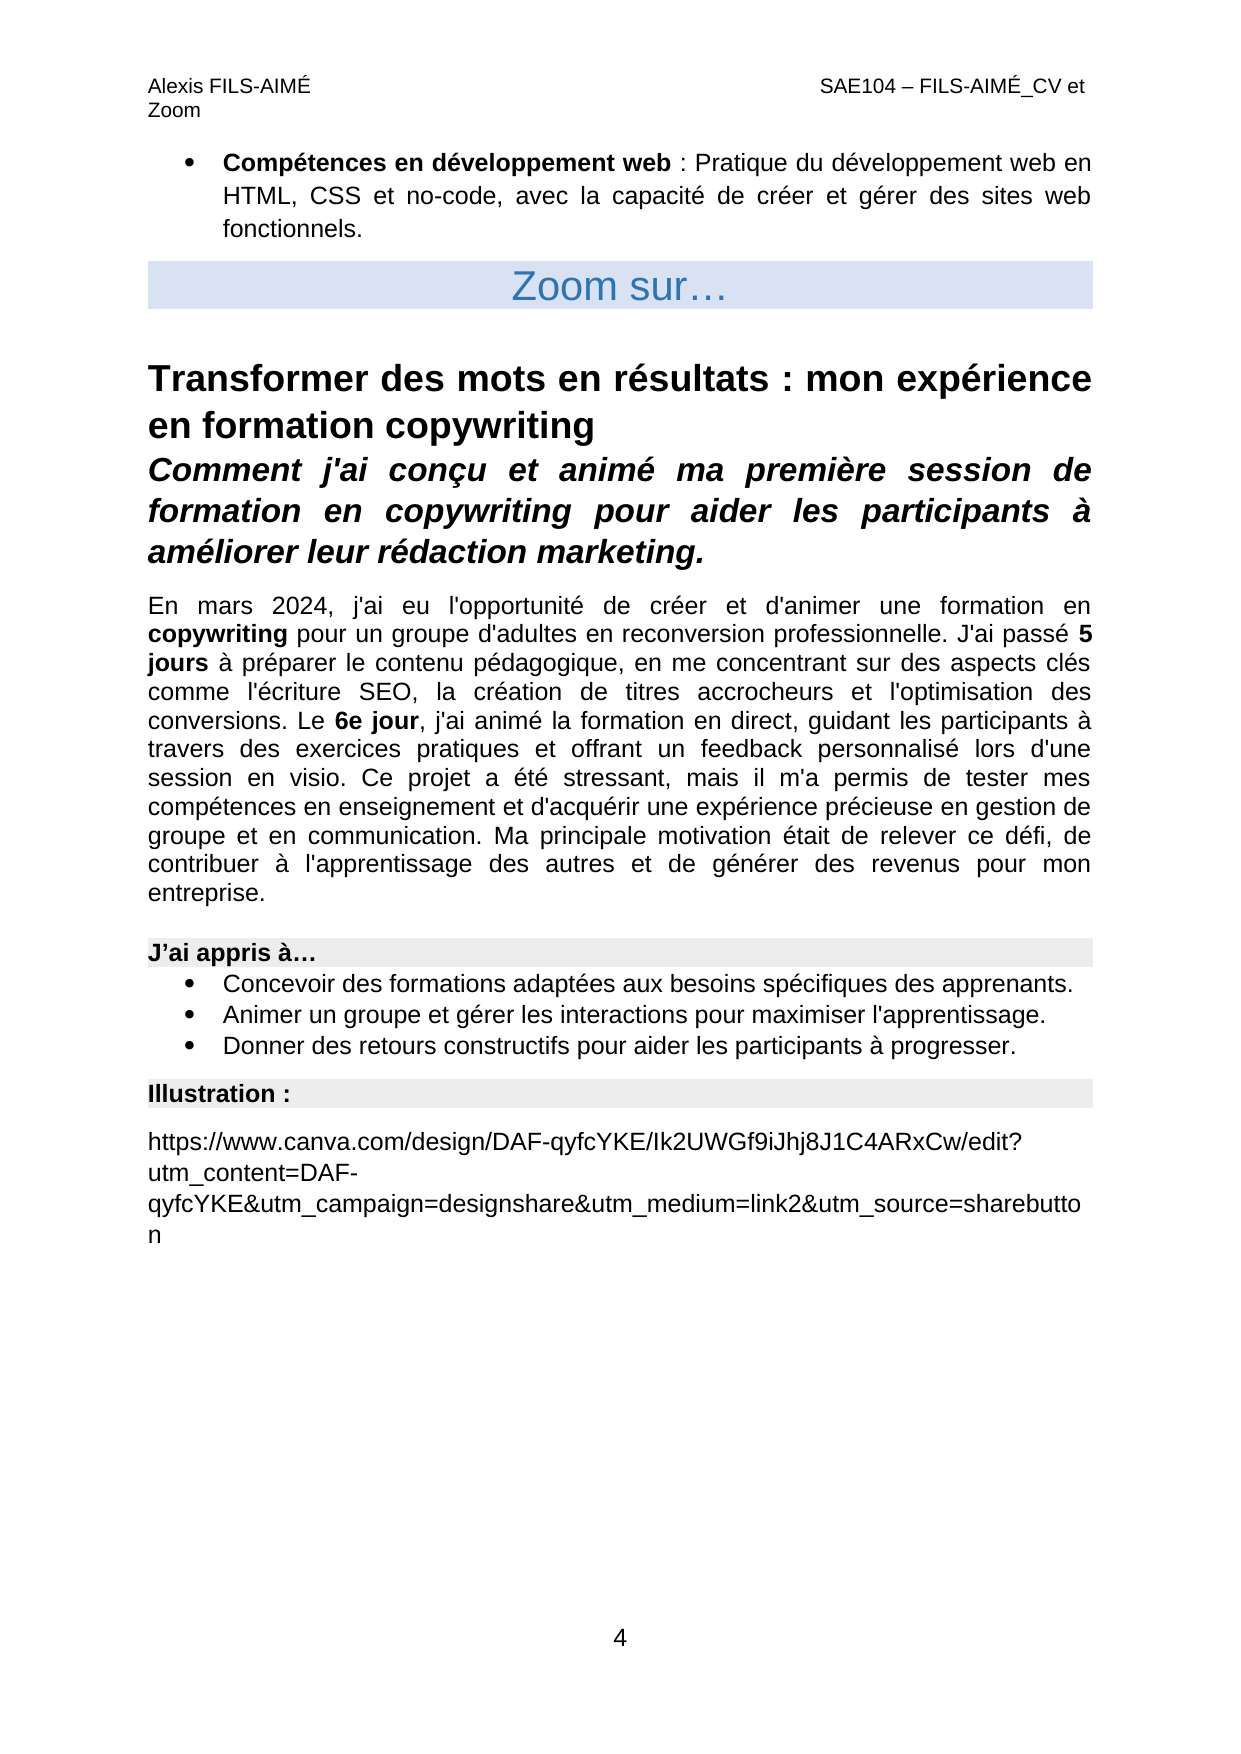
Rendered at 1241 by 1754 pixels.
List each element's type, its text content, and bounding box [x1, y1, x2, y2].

text https://www.canva.com/design/DAF-qyfcYKE/Ik2UWGf9iJhj8J1C4ARxCw/edit?utm_content=DAF-qyfcYKE&utm_campaign=designshare&utm_medium=link2&utm_source=sharebutton [148, 1127, 1093, 1249]
list Concevoir des formations adaptées aux besoins spécifiques des apprenants. [185, 969, 1093, 998]
list Animer un groupe et gérer les interactions pour maximiser l'apprentissage. [185, 1000, 1093, 1029]
text Zoom sur… [148, 261, 1093, 309]
text En mars 2024, j'ai eu l'opportunité de créer et d'animer une formation en copywriting pour un groupe d'adultes en reconversion professionnelle. J'ai passé 5 jours à préparer le contenu pédagogique, en me concentrant sur des aspects clés comme l'écriture SEO, la création de titres accrocheurs et l'optimisation des conversions. Le 6e jour, j'ai animé la formation en direct, guidant les participants à travers des exercices pratiques et offrant un feedback personnalisé lors d'une session en visio. Ce projet a été stressant, mais il m'a permis de tester mes compétences en enseignement et d'acquérir une expérience précieuse en gestion de groupe et en communication. Ma principale motivation était de relever ce défi, de contribuer à l'apprentissage des autres et de générer des revenus pour mon entreprise. [148, 591, 1093, 907]
list Transformer des mots en résultats : mon expérience en formation copywriting [148, 357, 1093, 446]
text Illustration : [148, 1079, 1093, 1108]
list Comment j'ai conçu et animé ma première session de formation en copywriting pour aider les participants à améliorer leur rédaction marketing. [148, 450, 1093, 571]
list J’ai appris à… [148, 938, 1093, 967]
list Compétences en développement web : Pratique du développement web en HTML, CSS et no-code, avec la capacité de créer et gérer des sites web fonctionnels. [185, 148, 1093, 242]
list Donner des retours constructifs pour aider les participants à progresser. [185, 1031, 1093, 1060]
